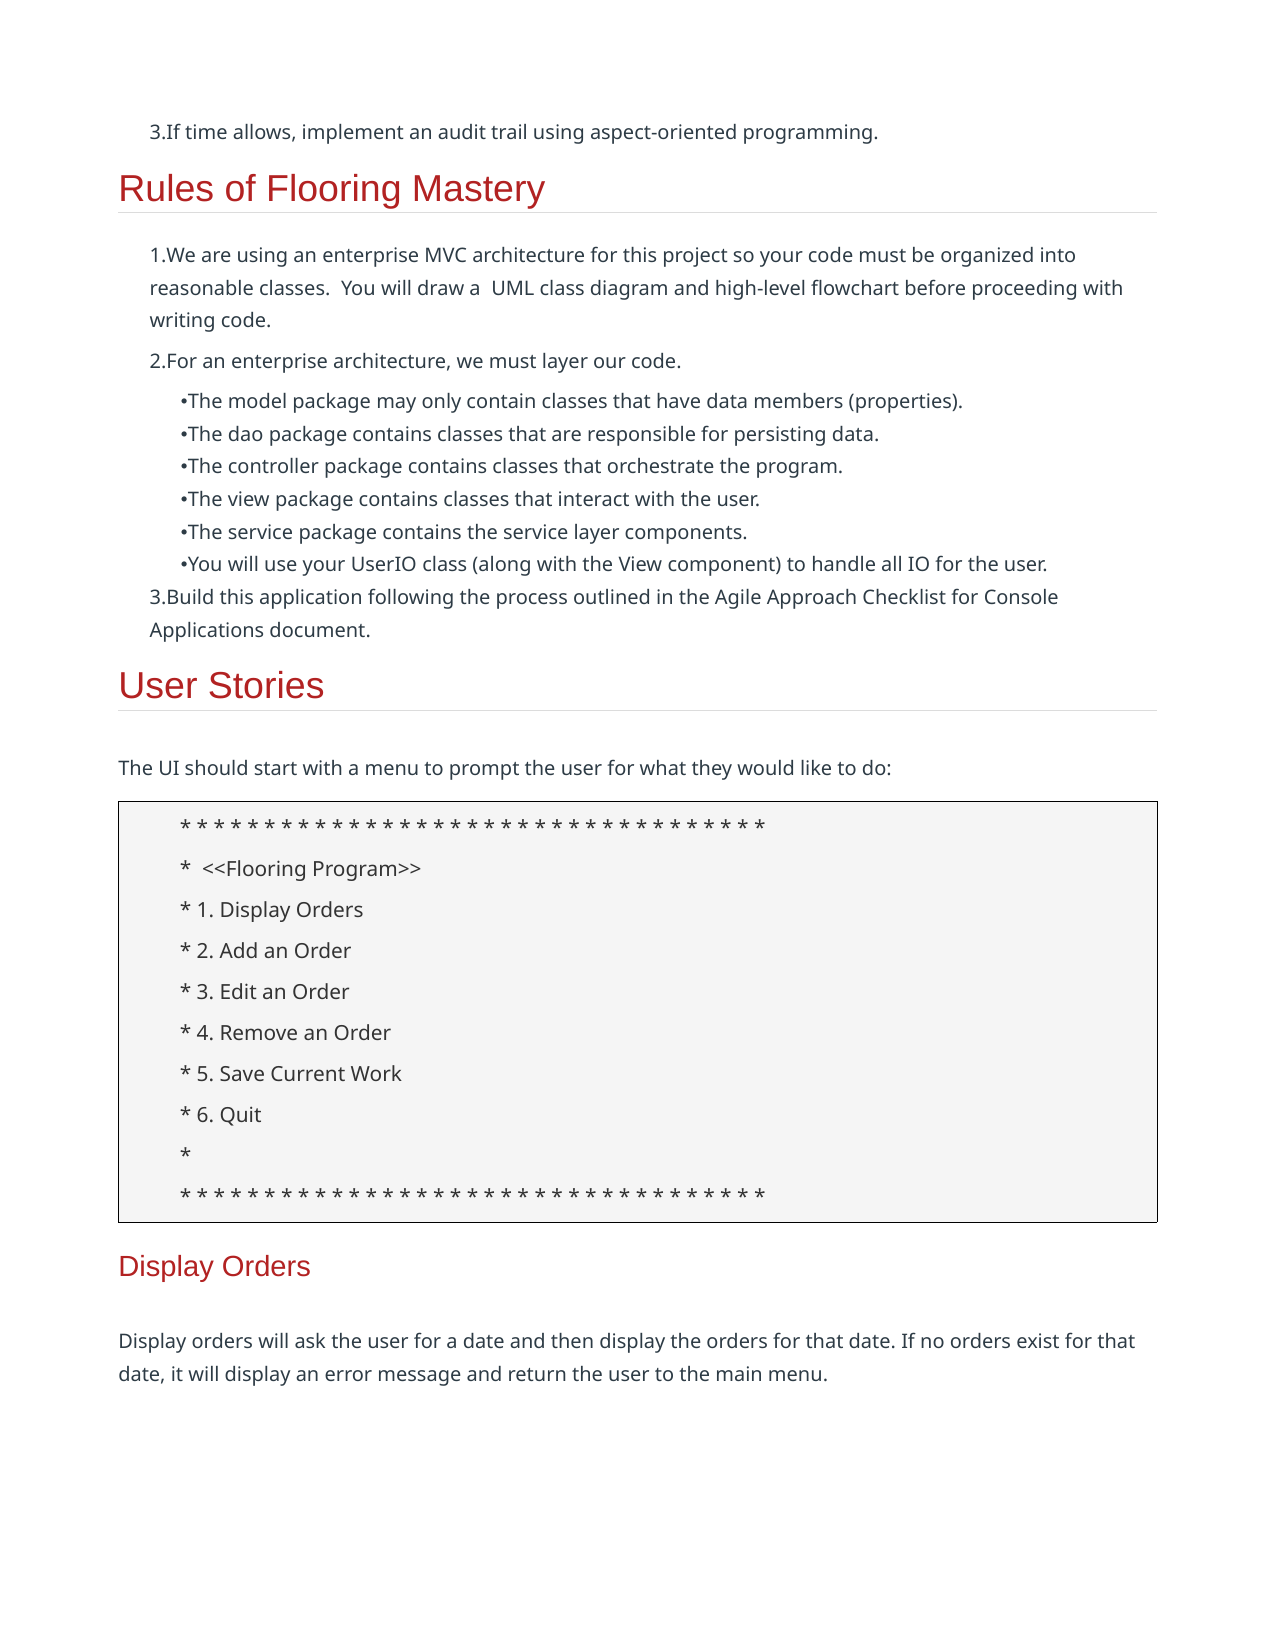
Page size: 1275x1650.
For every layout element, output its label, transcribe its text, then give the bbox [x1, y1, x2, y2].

subtitle User Stories [118, 663, 1157, 710]
list Build this application following the process outlined in the Agile Approach Checklist for Console Applications document. [118, 583, 1157, 643]
text * * * * * * * * * * * * * * * * * * * * * * * * * * * * * * * * * * * [119, 1171, 1157, 1222]
list The controller package contains classes that orchestrate the program. [118, 452, 1157, 479]
text * * * * * * * * * * * * * * * * * * * * * * * * * * * * * * * * * * * [119, 802, 1157, 841]
text * 5. Save Current Work [119, 1048, 1157, 1088]
text * 6. Quit [119, 1089, 1157, 1129]
list The service package contains the service layer components. [118, 518, 1157, 545]
text * 4. Remove an Order [119, 1007, 1157, 1047]
text The UI should start with a menu to prompt the user for what they would like to do: [118, 754, 1157, 781]
text * <<Flooring Program>> [119, 842, 1157, 882]
list The dao package contains classes that are responsible for persisting data. [118, 419, 1157, 447]
text * 3. Edit an Order [119, 966, 1157, 1006]
text * [119, 1130, 1157, 1170]
list The view package contains classes that interact with the user. [118, 485, 1157, 512]
text * 2. Add an Order [119, 924, 1157, 964]
list If time allows, implement an audit trail using aspect-oriented programming. [118, 118, 1157, 145]
text Display orders will ask the user for a date and then display the orders for that date. If no orders exist for that date, it will display an error message and return the user to the main menu. [118, 1327, 1157, 1387]
subtitle Display Orders [118, 1249, 1157, 1283]
text * 1. Display Orders [119, 883, 1157, 923]
list You will use your UserIO class (along with the View component) to handle all IO for the user. [118, 550, 1157, 578]
list For an enterprise architecture, we must layer our code. [118, 347, 1157, 374]
list The model package may only contain classes that have data members (properties). [118, 387, 1157, 414]
subtitle Rules of Flooring Mastery [118, 166, 1157, 212]
list We are using an enterprise MVC architecture for this project so your code must be organized into reasonable classes. You will draw a UML class diagram and high-level flowchart before proceeding with writing code. [118, 241, 1157, 334]
